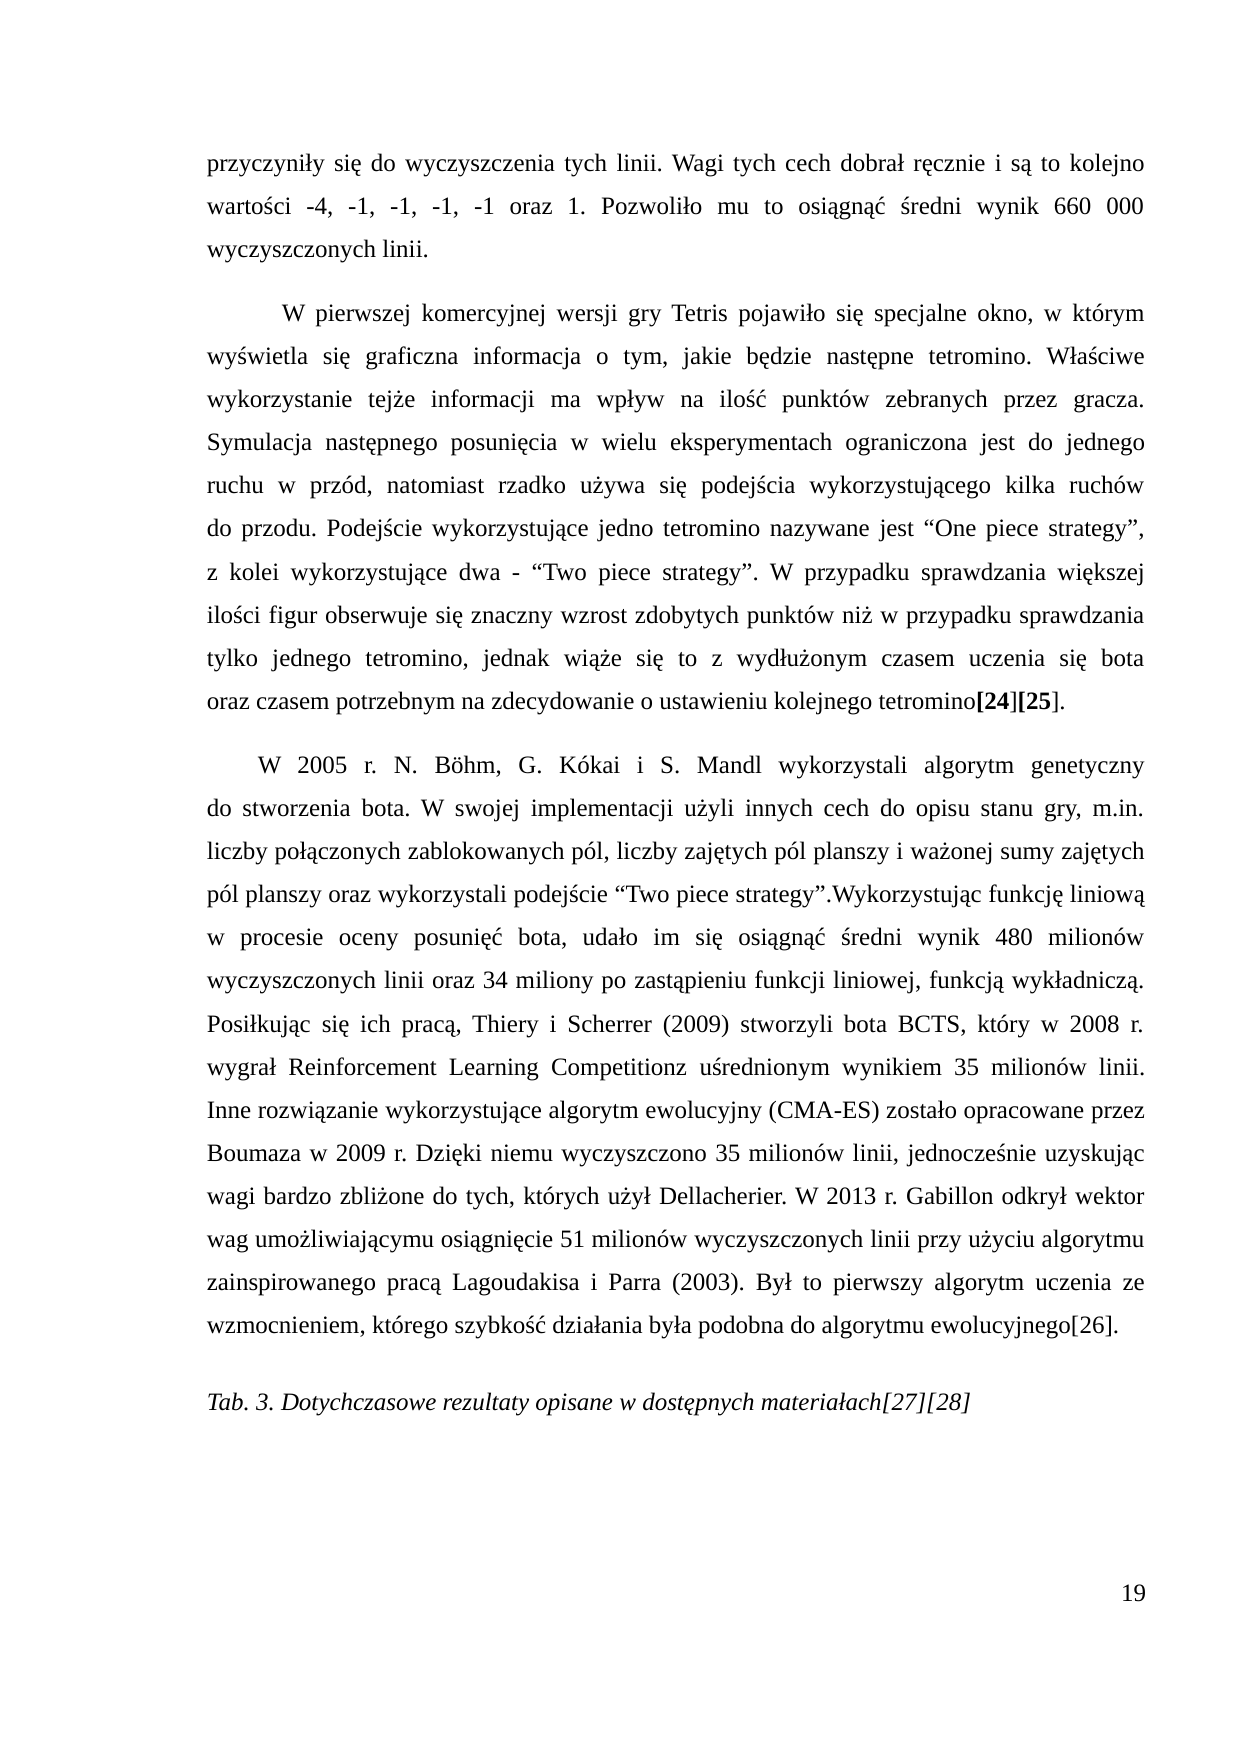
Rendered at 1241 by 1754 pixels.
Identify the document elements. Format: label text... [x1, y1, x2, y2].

text W 2005 r. N. Böhm, G. Kókai i S. Mandl wykorzystali algorytm genetyczny do stworzenia bota. W swojej implementacji użyli innych cech do opisu stanu gry, m.in. liczby połączonych zablokowanych pól, liczby zajętych pól planszy i ważonej sumy zajętych pól planszy oraz wykorzystali podejście “Two piece strategy”.Wykorzystując funkcję liniową w procesie oceny posunięć bota, udało im się osiągnąć średni wynik 480 milionów wyczyszczonych linii oraz 34 miliony po zastąpieniu funkcji liniowej, funkcją wykładniczą. Posiłkując się ich pracą, Thiery i Scherrer (2009) stworzyli bota BCTS, który w 2008 r. wygrał Reinforcement Learning Competitionz uśrednionym wynikiem 35 milionów linii. Inne rozwiązanie wykorzystujące algorytm ewolucyjny (CMA-ES) zostało opracowane przez Boumaza w 2009 r. Dzięki niemu wyczyszczono 35 milionów linii, jednocześnie uzyskując wagi bardzo zbliżone do tych, których użył Dellacherier. W 2013 r. Gabillon odkrył wektor wag umożliwiającymu osiągnięcie 51 milionów wyczyszczonych linii przy użyciu algorytmu zainspirowanego pracą Lagoudakisa i Parra (2003). Był to pierwszy algorytm uczenia ze wzmocnieniem, którego szybkość działania była podobna do algorytmu ewolucyjnego[]. [207, 750, 1146, 1339]
text Tab. 3. Dotychczasowe rezultaty opisane w dostępnych materiałach[][] [207, 1387, 1146, 1416]
text przyczyniły się do wyczyszczenia tych linii. Wagi tych cech dobrał ręcznie i są to kolejno wartości -4, -1, -1, -1, -1 oraz 1. Pozwoliło mu to osiągnąć średni wynik 660 000 wyczyszczonych linii. [207, 148, 1146, 263]
text W pierwszej komercyjnej wersji gry Tetris pojawiło się specjalne okno, w którym wyświetla się graficzna informacja o tym, jakie będzie następne tetromino. Właściwe wykorzystanie tejże informacji ma wpływ na ilość punktów zebranych przez gracza. Symulacja następnego posunięcia w wielu eksperymentach ograniczona jest do jednego ruchu w przód, natomiast rzadko używa się podejścia wykorzystującego kilka ruchów do przodu. Podejście wykorzystujące jedno tetromino nazywane jest “One piece strategy”, z kolei wykorzystujące dwa - “Two piece strategy”. W przypadku sprawdzania większej ilości figur obserwuje się znaczny wzrost zdobytych punktów niż w przypadku sprawdzania tylko jednego tetromino, jednak wiąże się to z wydłużonym czasem uczenia się bota oraz czasem potrzebnym na zdecydowanie o ustawieniu kolejnego tetromino[][]. [207, 298, 1146, 715]
